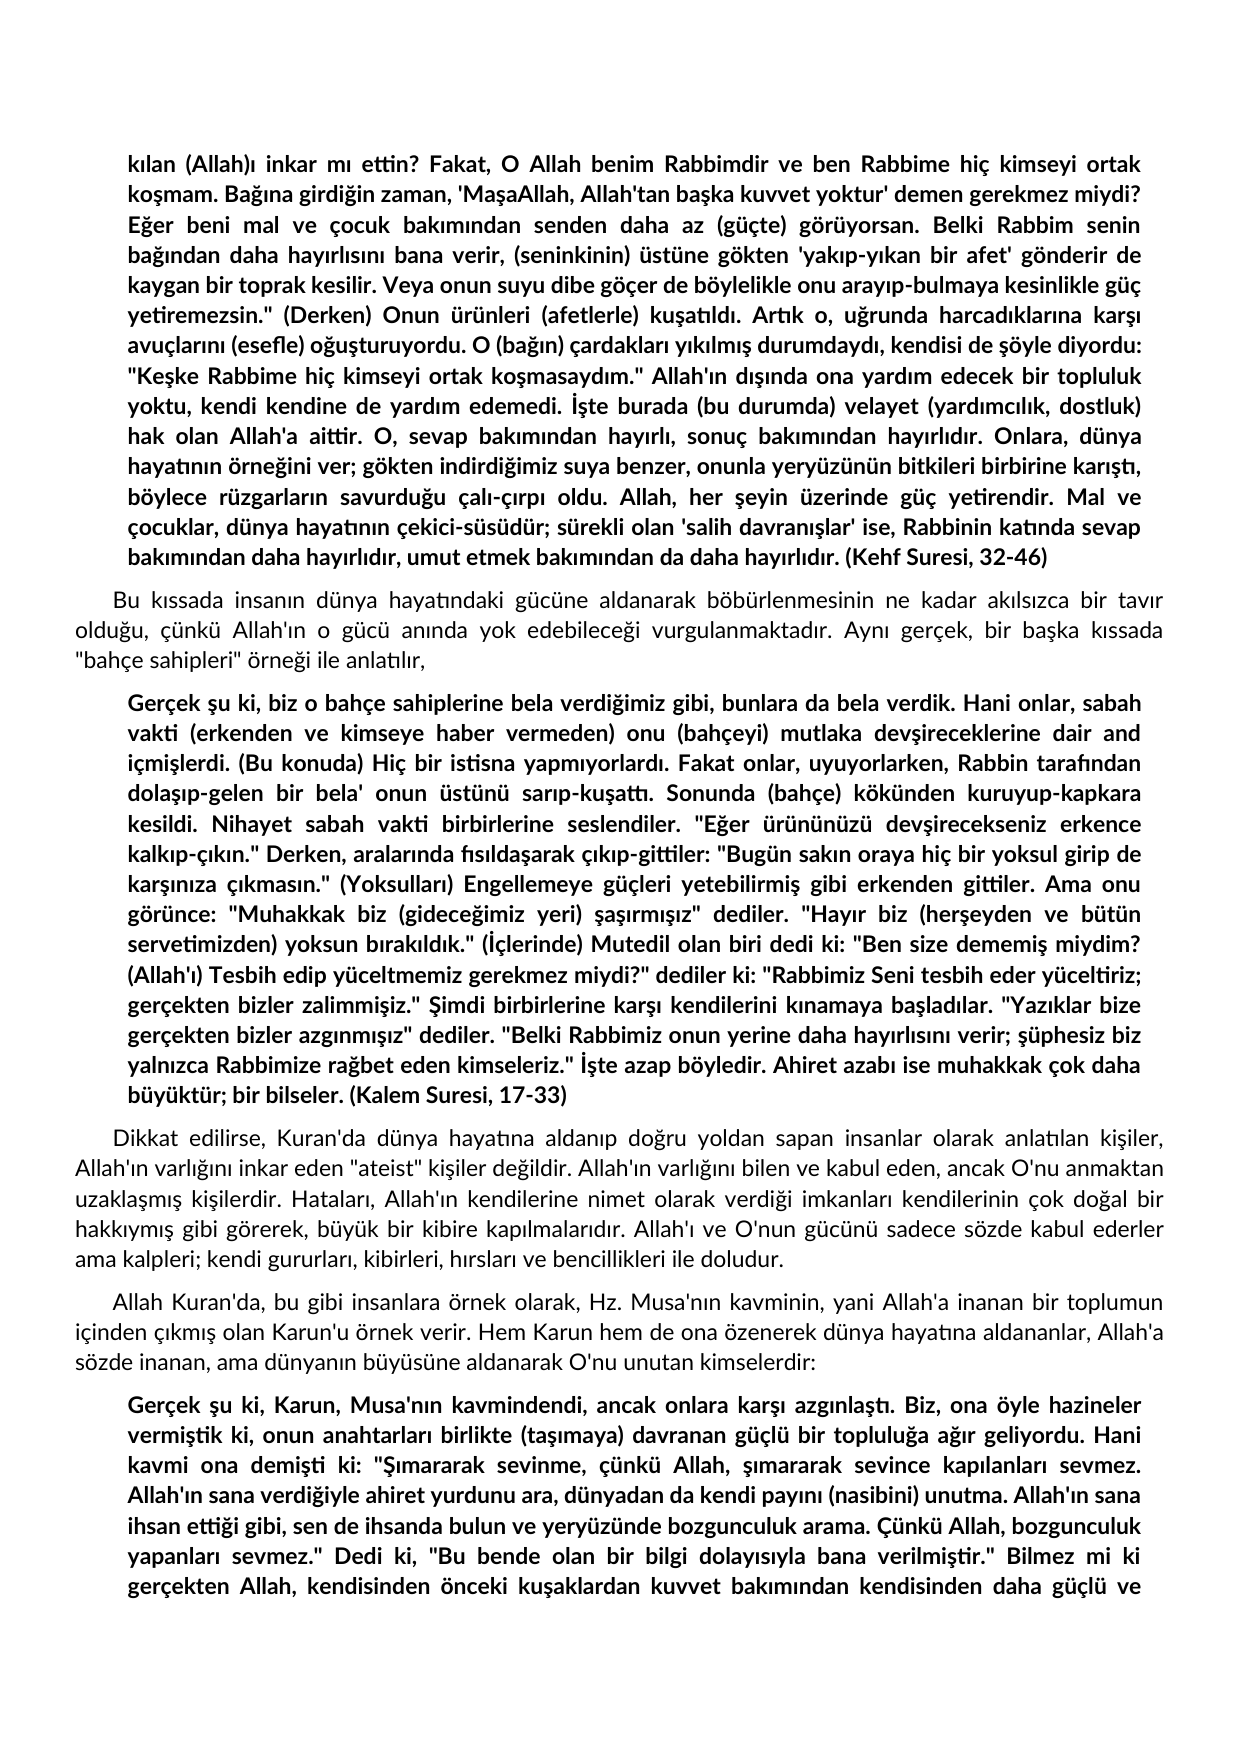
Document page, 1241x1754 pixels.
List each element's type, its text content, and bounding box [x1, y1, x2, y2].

text Dikkat edilirse, Kuran'da dünya hayatına aldanıp doğru yoldan sapan insanlar olarak anlatılan kişiler, Allah'ın varlığını inkar eden "ateist" kişiler değildir. Allah'ın varlığını bilen ve kabul eden, ancak O'nu anmaktan uzaklaşmış kişilerdir. Hataları, Allah'ın kendilerine nimet olarak verdiği imkanları kendilerinin çok doğal bir hakkıymış gibi görerek, büyük bir kibire kapılmalarıdır. Allah'ı ve O'nun gücünü sadece sözde kabul ederler ama kalpleri; kendi gururları, kibirleri, hırsları ve bencillikleri ile doludur. [75, 1124, 1165, 1272]
text Gerçek şu ki, biz o bahçe sahiplerine bela verdiğimiz gibi, bunlara da bela verdik. Hani onlar, sabah vakti (erkenden ve kimseye haber vermeden) onu (bahçeyi) mutlaka devşireceklerine dair and içmişlerdi. (Bu konuda) Hiç bir istisna yapmıyorlardı. Fakat onlar, uyuyorlarken, Rabbin tarafından dolaşıp-gelen bir bela' onun üstünü sarıp-kuşattı. Sonunda (bahçe) kökünden kuruyup-kapkara kesildi. Nihayet sabah vakti birbirlerine seslendiler. "Eğer ürününüzü devşirecekseniz erkence kalkıp-çıkın." Derken, aralarında fısıldaşarak çıkıp-gittiler: "Bugün sakın oraya hiç bir yoksul girip de karşınıza çıkmasın." (Yoksulları) Engellemeye güçleri yetebilirmiş gibi erkenden gittiler. Ama onu görünce: "Muhakkak biz (gideceğimiz yeri) şaşırmışız" dediler. "Hayır biz (herşeyden ve bütün servetimizden) yoksun bırakıldık." (İçlerinde) Mutedil olan biri dedi ki: "Ben size dememiş miydim? (Allah'ı) Tesbih edip yüceltmemiz gerekmez miydi?" dediler ki: "Rabbimiz Seni tesbih eder yüceltiriz; gerçekten bizler zalimmişiz." Şimdi birbirlerine karşı kendilerini kınamaya başladılar. "Yazıklar bize gerçekten bizler azgınmışız" dediler. "Belki Rabbimiz onun yerine daha hayırlısını verir; şüphesiz biz yalnızca Rabbimize rağbet eden kimseleriz." İşte azap böyledir. Ahiret azabı ise muhakkak çok daha büyüktür; bir bilseler. (Kalem Suresi, 17-33) [127, 688, 1143, 1109]
text Gerçek şu ki, Karun, Musa'nın kavmindendi, ancak onlara karşı azgınlaştı. Biz, ona öyle hazineler vermiştik ki, onun anahtarları birlikte (taşımaya) davranan güçlü bir topluluğa ağır geliyordu. Hani kavmi ona demişti ki: "Şımararak sevinme, çünkü Allah, şımararak sevince kapılanları sevmez. Allah'ın sana verdiğiyle ahiret yurdunu ara, dünyadan da kendi payını (nasibini) unutma. Allah'ın sana ihsan ettiği gibi, sen de ihsanda bulun ve yeryüzünde bozgunculuk arama. Çünkü Allah, bozgunculuk yapanları sevmez." Dedi ki, "Bu bende olan bir bilgi dolayısıyla bana verilmiştir." Bilmez mi ki gerçekten Allah, kendisinden önceki kuşaklardan kuvvet bakımından kendisinden daha güçlü ve [127, 1391, 1143, 1599]
text Bu kıssada insanın dünya hayatındaki gücüne aldanarak böbürlenmesinin ne kadar akılsızca bir tavır olduğu, çünkü Allah'ın o gücü anında yok edebileceği vurgulanmaktadır. Aynı gerçek, bir başka kıssada "bahçe sahipleri" örneği ile anlatılır, [75, 585, 1165, 673]
text kılan (Allah)ı inkar mı ettin? Fakat, O Allah benim Rabbimdir ve ben Rabbime hiç kimseyi ortak koşmam. Bağına girdiğin zaman, 'MaşaAllah, Allah'tan başka kuvvet yoktur' demen gerekmez miydi? Eğer beni mal ve çocuk bakımından senden daha az (güçte) görüyorsan. Belki Rabbim senin bağından daha hayırlısını bana verir, (seninkinin) üstüne gökten 'yakıp-yıkan bir afet' gönderir de kaygan bir toprak kesilir. Veya onun suyu dibe göçer de böylelikle onu arayıp-bulmaya kesinlikle güç yetiremezsin." (Derken) Onun ürünleri (afetlerle) kuşatıldı. Artık o, uğrunda harcadıklarına karşı avuçlarını (esefle) oğuşturuyordu. O (bağın) çardakları yıkılmış durumdaydı, kendisi de şöyle diyordu: "Keşke Rabbime hiç kimseyi ortak koşmasaydım." Allah'ın dışında ona yardım edecek bir topluluk yoktu, kendi kendine de yardım edemedi. İşte burada (bu durumda) velayet (yardımcılık, dostluk) hak olan Allah'a aittir. O, sevap bakımından hayırlı, sonuç bakımından hayırlıdır. Onlara, dünya hayatının örneğini ver; gökten indirdiğimiz suya benzer, onunla yeryüzünün bitkileri birbirine karıştı, böylece rüzgarların savurduğu çalı-çırpı oldu. Allah, her şeyin üzerinde güç yetirendir. Mal ve çocuklar, dünya hayatının çekici-süsüdür; sürekli olan 'salih davranışlar' ise, Rabbinin katında sevap bakımından daha hayırlıdır, umut etmek bakımından da daha hayırlıdır. (Kehf Suresi, 32-46) [127, 150, 1143, 570]
text Allah Kuran'da, bu gibi insanlara örnek olarak, Hz. Musa'nın kavminin, yani Allah'a inanan bir toplumun içinden çıkmış olan Karun'u örnek verir. Hem Karun hem de ona özenerek dünya hayatına aldananlar, Allah'a sözde inanan, ama dünyanın büyüsüne aldanarak O'nu unutan kimselerdir: [75, 1287, 1165, 1375]
